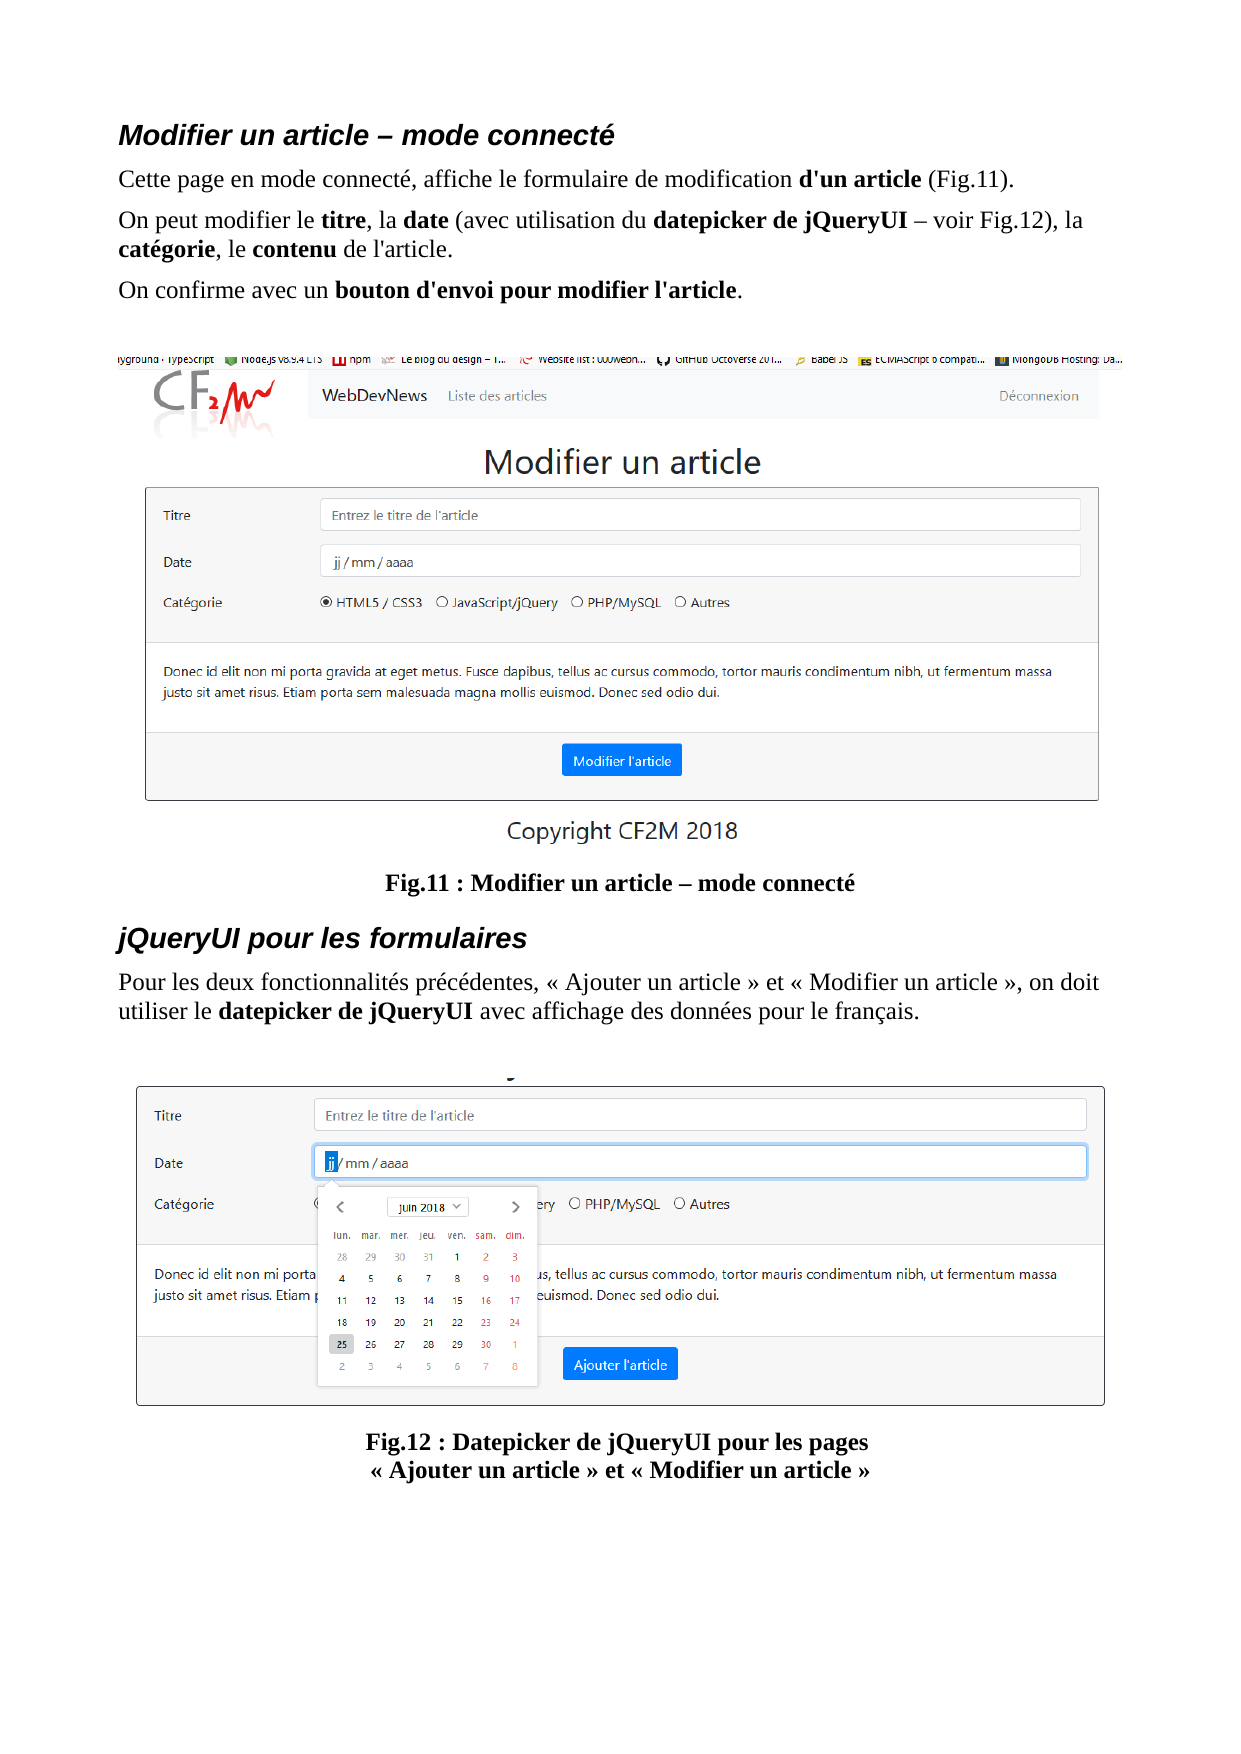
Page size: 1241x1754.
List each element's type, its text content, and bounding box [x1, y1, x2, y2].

text Pour les deux fonctionnalités précédentes, « Ajouter un article » et « Modifier un article », on doit utiliser le datepicker de jQueryUI avec affichage des données pour le français. [118, 967, 1122, 1025]
text Fig.12 : Datepicker de jQueryUI pour les pages « Ajouter un article » et « Modifier un article » [118, 1427, 1122, 1484]
subtitle jQueryUI pour les formulaires [118, 921, 1122, 955]
text On peut modifier le titre, la date (avec utilisation du datepicker de jQueryUI – voir Fig.12), la catégorie, le contenu de l'article. [118, 205, 1122, 263]
picture [118, 357, 1123, 856]
subtitle Modifier un article – mode connecté [118, 118, 1122, 152]
text On confirme avec un bouton d'envoi pour modifier l'article. [118, 275, 1122, 304]
picture [118, 1078, 1123, 1415]
text Fig.11 : Modifier un article – mode connecté [118, 868, 1122, 896]
text Cette page en mode connecté, affiche le formulaire de modification d'un article (Fig.11). [118, 164, 1122, 193]
